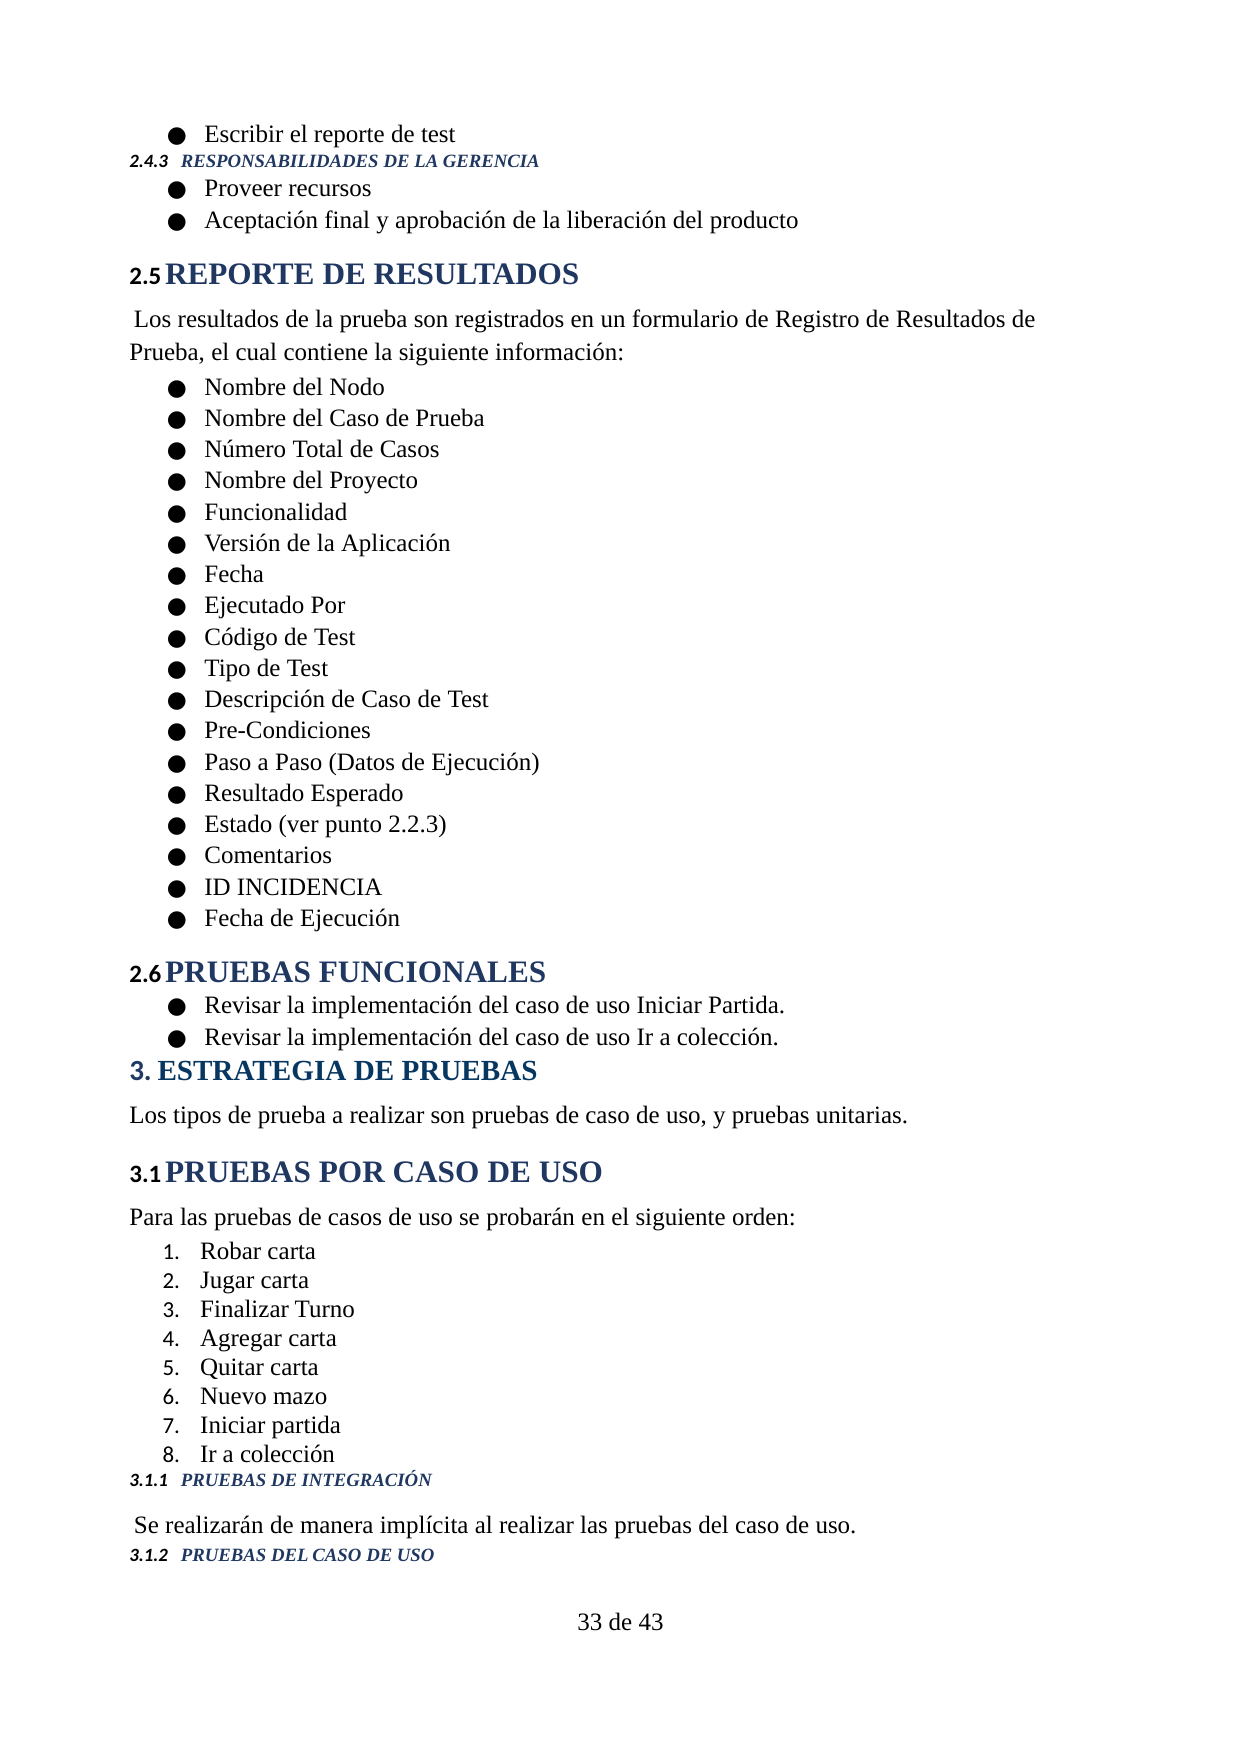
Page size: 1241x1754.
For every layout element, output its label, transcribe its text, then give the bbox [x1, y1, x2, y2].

list Fecha de Ejecución [167, 902, 1122, 933]
list Agregar carta [162, 1323, 1122, 1352]
list Nombre del Nodo [167, 371, 1122, 402]
list Robar carta [162, 1236, 1122, 1265]
list Nuevo mazo [162, 1381, 1122, 1410]
list Ejecutado Por [167, 589, 1122, 621]
list Nombre del Caso de Prueba [167, 402, 1122, 433]
text Para las pruebas de casos de uso se probarán en el siguiente orden: [129, 1202, 1122, 1231]
list Fecha [167, 558, 1122, 589]
text Los resultados de la prueba son registrados en un formulario de Registro de Resultados de Prueba, el cual contiene la siguiente información: [129, 304, 1060, 366]
list Tipo de Test [167, 652, 1122, 683]
list Resultado Esperado [167, 777, 1122, 808]
list Pre-Condiciones [167, 714, 1122, 746]
list Funcionalidad [167, 496, 1122, 527]
list Ir a colección [162, 1439, 1122, 1468]
list Iniciar partida [162, 1410, 1122, 1439]
list PRUEBAS DEL CASO DE USO [129, 1543, 1122, 1566]
list PRUEBAS DE INTEGRACIÓN [129, 1468, 1122, 1491]
list Proveer recursos [167, 172, 1122, 203]
list Revisar la implementación del caso de uso Iniciar Partida. [167, 989, 1122, 1021]
list ID INCIDENCIA [167, 871, 1122, 902]
list RESPONSABILIDADES DE LA GERENCIA [129, 149, 1122, 172]
list Aceptación final y aprobación de la liberación del producto [167, 203, 1122, 235]
subtitle PRUEBAS FUNCIONALES [129, 953, 1122, 989]
list Descripción de Caso de Test [167, 683, 1122, 714]
text Se realizarán de manera implícita al realizar las pruebas del caso de uso. [134, 1510, 1122, 1539]
list Jugar carta [162, 1265, 1122, 1294]
list Comentarios [167, 839, 1122, 871]
list Revisar la implementación del caso de uso Ir a colección. [167, 1021, 1122, 1052]
list Paso a Paso (Datos de Ejecución) [167, 746, 1122, 777]
subtitle ESTRATEGIA DE PRUEBAS [129, 1052, 1122, 1087]
list Versión de la Aplicación [167, 527, 1122, 558]
list Número Total de Casos [167, 433, 1122, 464]
list Nombre del Proyecto [167, 464, 1122, 496]
list Escribir el reporte de test [167, 118, 1122, 149]
text Los tipos de prueba a realizar son pruebas de caso de uso, y pruebas unitarias. [129, 1100, 1122, 1128]
list Código de Test [167, 621, 1122, 652]
subtitle REPORTE DE RESULTADOS [129, 256, 1122, 292]
list Estado (ver punto 2.2.3) [167, 808, 1122, 839]
subtitle PRUEBAS POR CASO DE USO [129, 1153, 1122, 1189]
list Quitar carta [162, 1352, 1122, 1381]
list Finalizar Turno [162, 1294, 1122, 1323]
